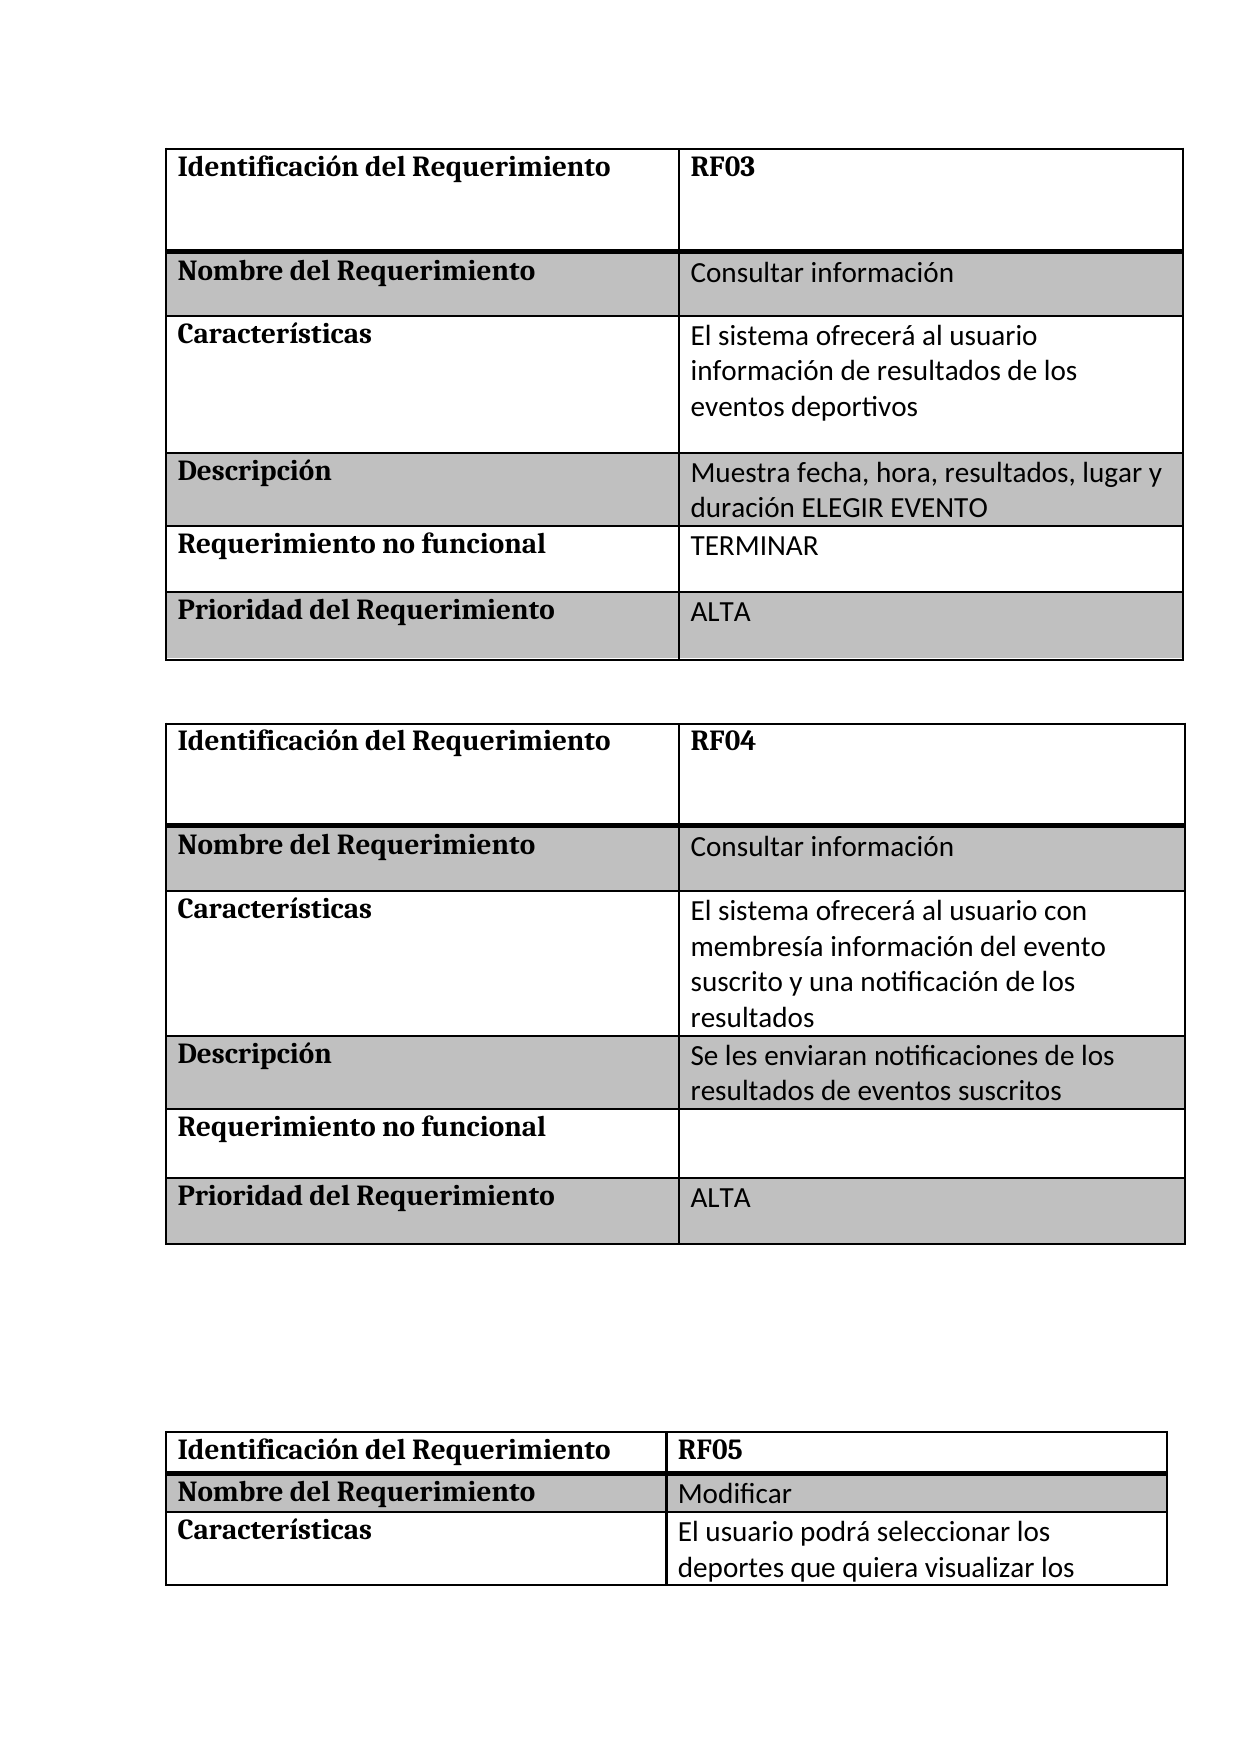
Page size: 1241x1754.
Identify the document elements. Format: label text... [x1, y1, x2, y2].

table_cell ALTA [680, 1179, 1184, 1243]
table_cell [680, 1110, 1184, 1177]
table_cell Muestra fecha, hora, resultados, lugar y duración ELEGIR EVENTO [680, 454, 1182, 525]
table_cell Requerimiento no funcional [167, 1110, 678, 1177]
table_cell Modificar [668, 1476, 1166, 1511]
table_cell Nombre del Requerimiento [167, 1476, 665, 1511]
table_header RF05 [668, 1433, 1166, 1471]
table_cell Nombre del Requerimiento [167, 828, 678, 890]
table_header Identificación del Requerimiento [167, 1433, 665, 1471]
table_cell Características [167, 317, 678, 452]
table_cell TERMINAR [680, 527, 1182, 591]
table_cell Descripción [167, 1037, 678, 1108]
table_cell Prioridad del Requerimiento [167, 1179, 678, 1243]
table_cell Requerimiento no funcional [167, 527, 678, 591]
table_header Identificación del Requerimiento [167, 150, 678, 249]
table_cell ALTA [680, 593, 1182, 658]
table_cell El sistema ofrecerá al usuario con membresía información del evento suscrito y una notificación de los resultados [680, 892, 1184, 1035]
table_cell Características [167, 1513, 665, 1584]
table_header RF03 [680, 150, 1182, 249]
table_cell El usuario podrá seleccionar los deportes que quiera visualizar los [668, 1513, 1166, 1584]
table_cell Consultar información [680, 254, 1182, 315]
table_cell Prioridad del Requerimiento [167, 593, 678, 658]
table_cell Se les enviaran notificaciones de los resultados de eventos suscritos [680, 1037, 1184, 1108]
table_cell Consultar información [680, 828, 1184, 890]
table_cell El sistema ofrecerá al usuario información de resultados de los eventos deportivos [680, 317, 1182, 452]
table_header RF04 [680, 725, 1184, 823]
table_header Identificación del Requerimiento [167, 725, 678, 823]
table_cell Características [167, 892, 678, 1035]
table_cell Nombre del Requerimiento [167, 254, 678, 315]
table_cell Descripción [167, 454, 678, 525]
